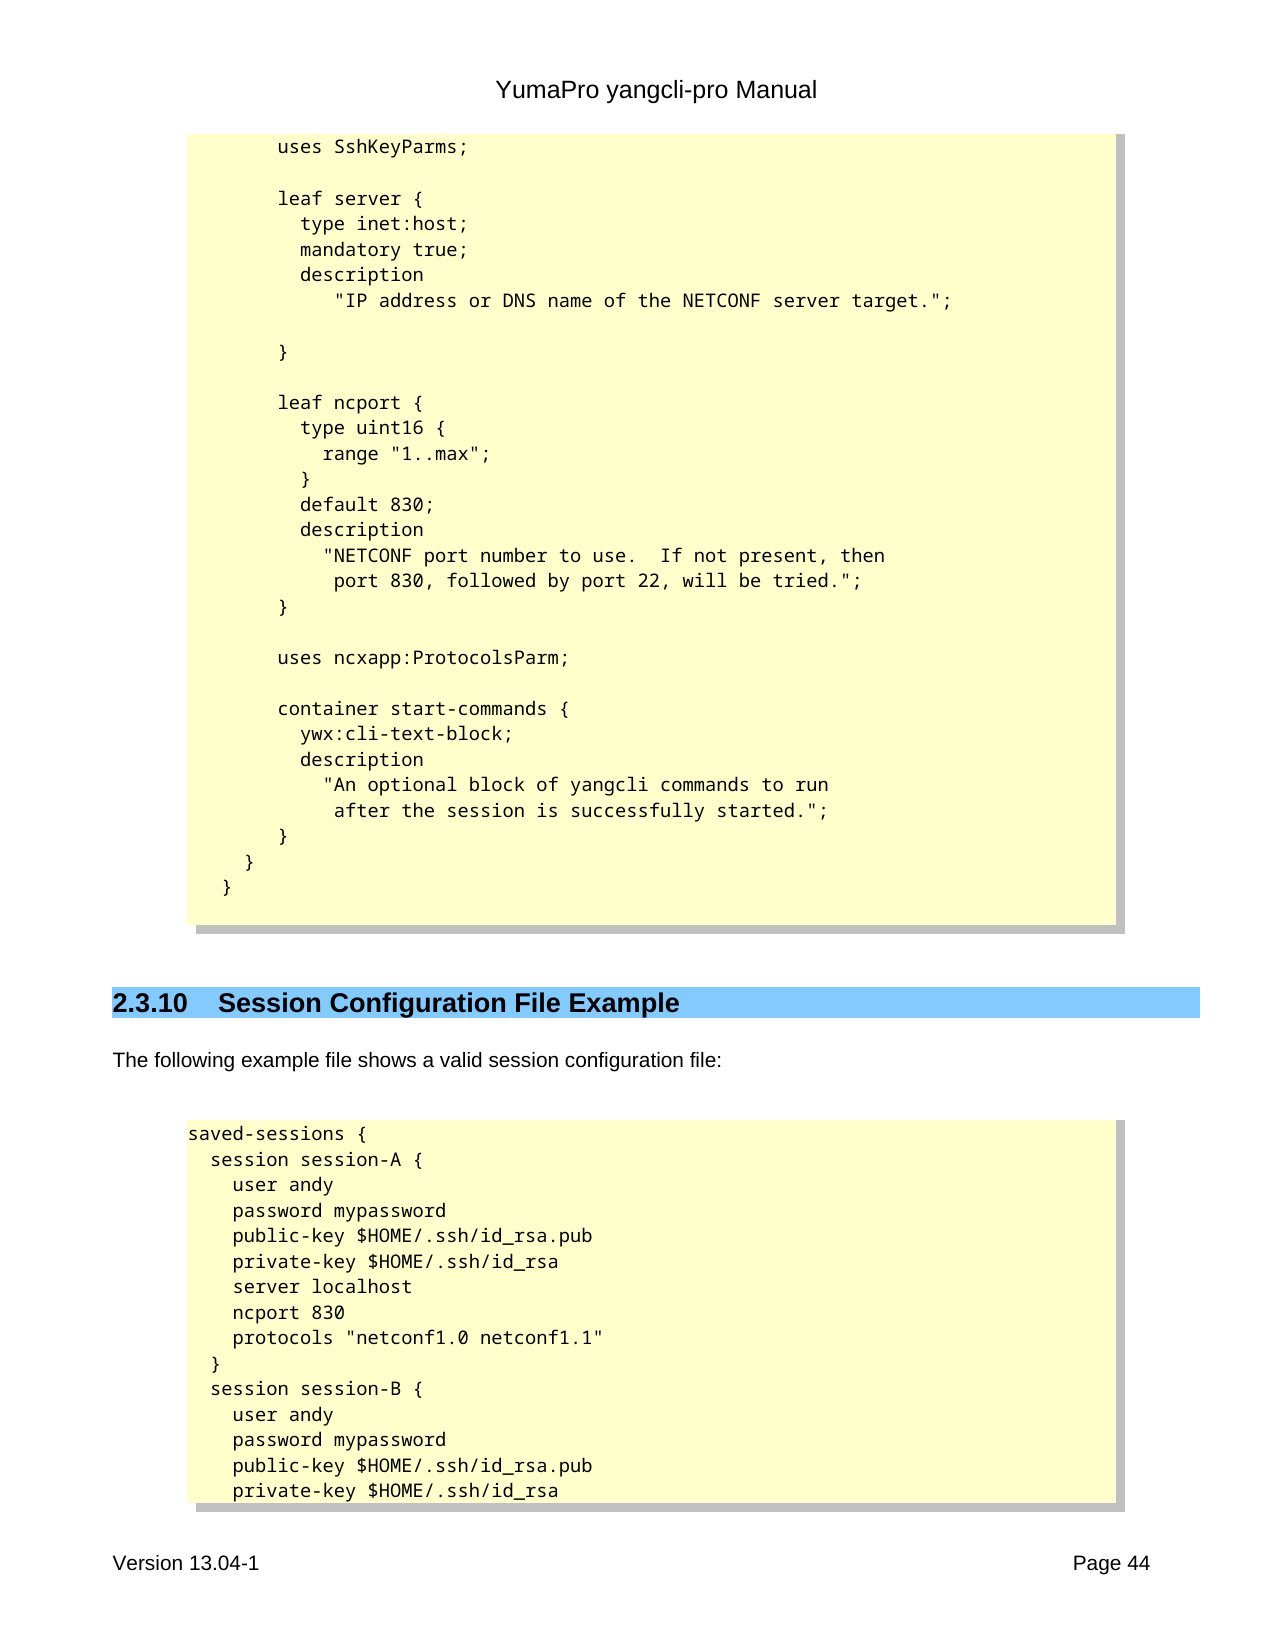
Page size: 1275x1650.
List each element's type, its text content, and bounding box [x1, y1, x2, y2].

text user andy [187, 1171, 1116, 1197]
text ncport 830 [187, 1299, 1116, 1324]
text leaf server { [187, 185, 1116, 210]
text "IP address or DNS name of the NETCONF server target."; [187, 287, 1116, 312]
text private-key $HOME/.ssh/id_rsa [187, 1248, 1116, 1273]
text private-key $HOME/.ssh/id_rsa [187, 1478, 1116, 1503]
text server localhost [187, 1273, 1116, 1299]
text } [187, 848, 1116, 874]
text } [187, 1350, 1116, 1376]
text ywx:cli-text-block; [187, 721, 1116, 746]
text public-key $HOME/.ssh/id_rsa.pub [187, 1222, 1116, 1248]
text mandatory true; [187, 236, 1116, 261]
text saved-sessions { [187, 1120, 1116, 1146]
text } [187, 466, 1116, 491]
text password mypassword [187, 1427, 1116, 1452]
text session session-A { [187, 1146, 1116, 1171]
text uses ncxapp:ProtocolsParm; [187, 644, 1116, 670]
text password mypassword [187, 1197, 1116, 1222]
text session session-B { [187, 1376, 1116, 1401]
text protocols "netconf1.0 netconf1.1" [187, 1324, 1116, 1350]
text range "1..max"; [187, 440, 1116, 466]
text user andy [187, 1401, 1116, 1427]
text type inet:host; [187, 210, 1116, 236]
text The following example file shows a valid session configuration file: [112, 1047, 1200, 1071]
text uses SshKeyParms; [187, 134, 1116, 159]
text port 830, followed by port 22, will be tried."; [187, 568, 1116, 593]
text description [187, 746, 1116, 772]
text } [187, 874, 1116, 899]
text after the session is successfully started."; [187, 797, 1116, 823]
text leaf ncport { [187, 389, 1116, 414]
subtitle Session Configuration File Example [112, 987, 1200, 1018]
text } [187, 338, 1116, 363]
text container start-commands { [187, 695, 1116, 721]
text } [187, 823, 1116, 848]
text "NETCONF port number to use. If not present, then [187, 542, 1116, 568]
text public-key $HOME/.ssh/id_rsa.pub [187, 1452, 1116, 1478]
text type uint16 { [187, 414, 1116, 440]
text "An optional block of yangcli commands to run [187, 772, 1116, 797]
text default 830; [187, 491, 1116, 517]
text description [187, 517, 1116, 542]
text description [187, 261, 1116, 287]
text } [187, 593, 1116, 619]
